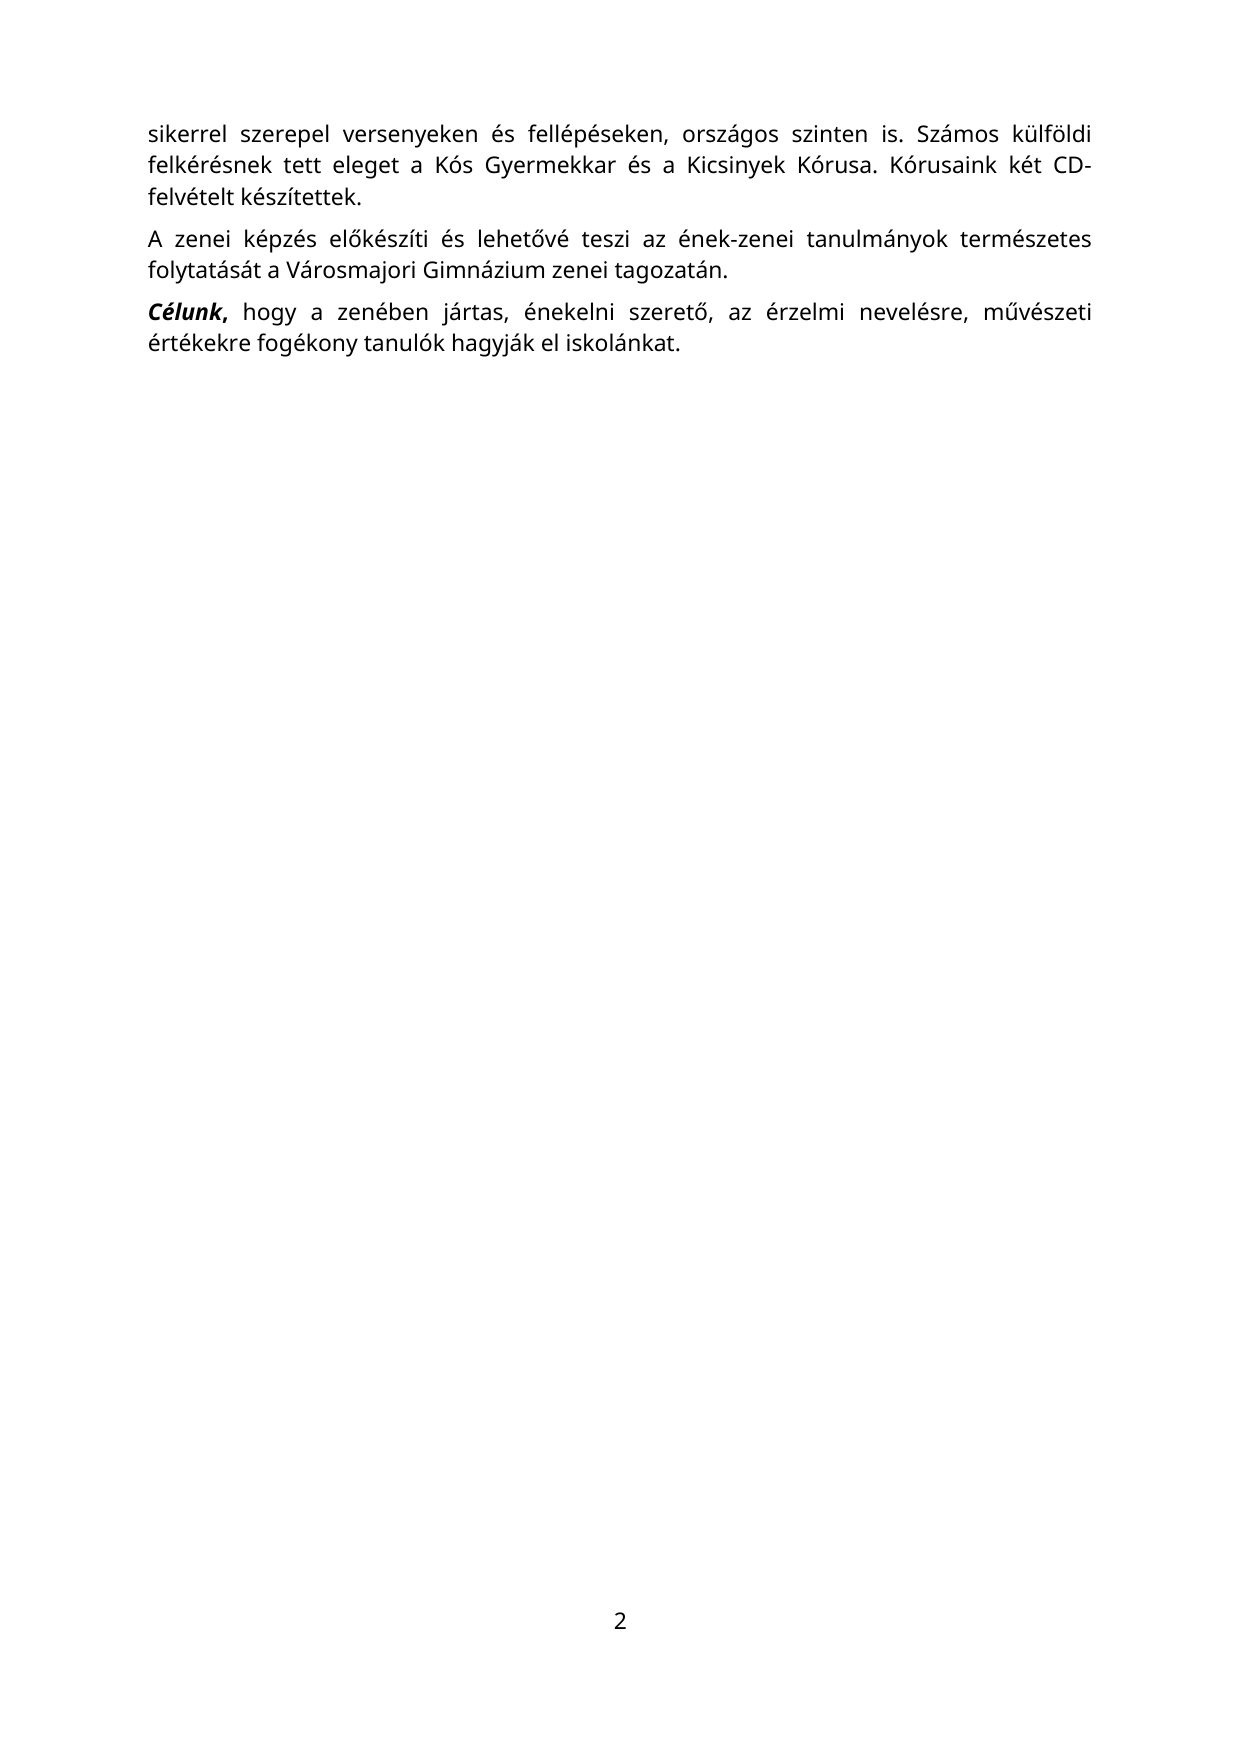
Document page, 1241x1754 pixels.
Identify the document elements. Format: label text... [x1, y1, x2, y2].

text Célunk, hogy a zenében jártas, énekelni szerető, az érzelmi nevelésre, művészeti értékekre fogékony tanulók hagyják el iskolánkat. [148, 296, 1093, 358]
text A zenei képzés előkészíti és lehetővé teszi az ének-zenei tanulmányok természetes folytatását a Vá­rosmajori Gimnázium zenei tagozatán. [148, 222, 1093, 285]
text sikerrel szerepel versenyeken és fellépéseken, országos szinten is. Számos külföldi felkérésnek tett eleget a Kós Gyermekkar és a Kicsinyek Kórusa. Kórusaink két CD-felvételt készítettek. [148, 118, 1093, 212]
